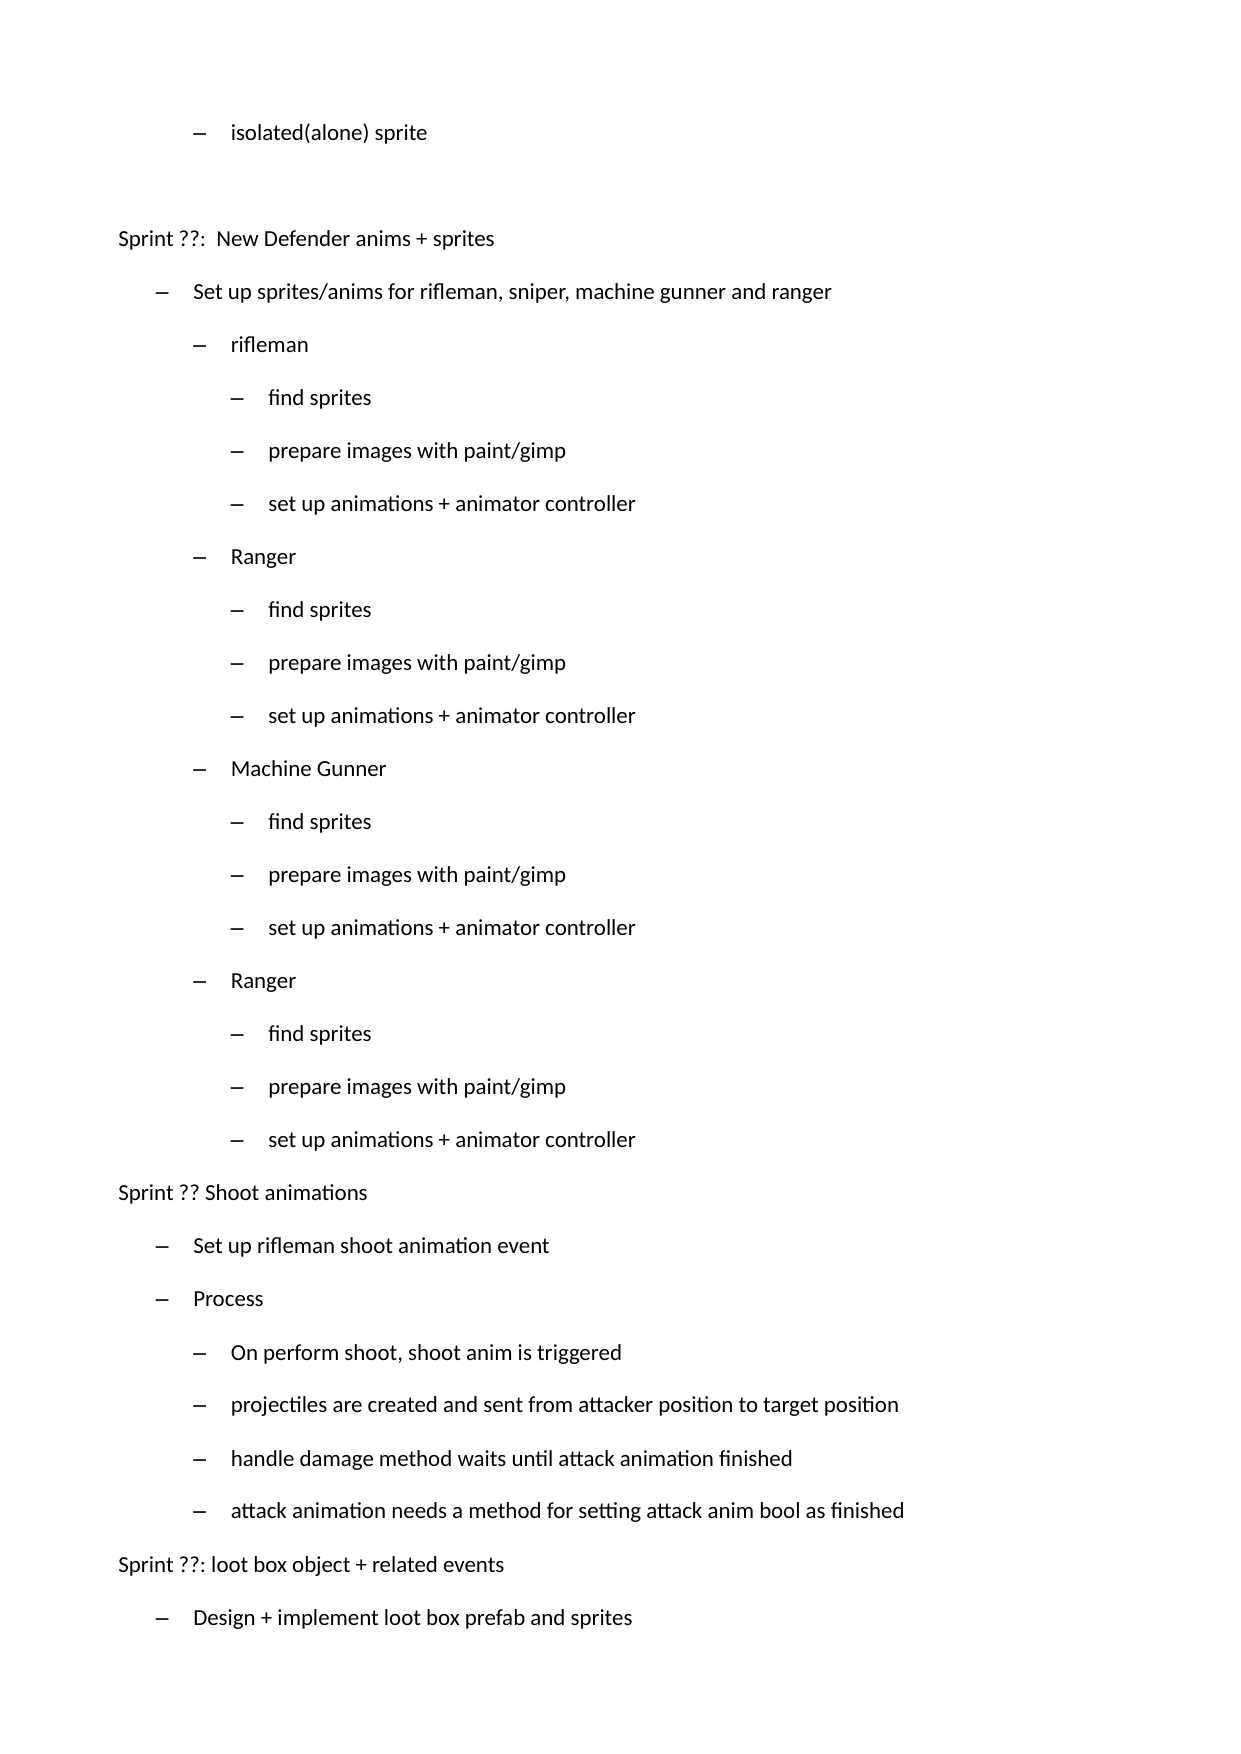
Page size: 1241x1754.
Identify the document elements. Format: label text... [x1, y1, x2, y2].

list set up animations + animator controller [231, 1126, 1122, 1153]
list prepare images with paint/gimp [231, 1072, 1122, 1101]
list Machine Gunner [193, 754, 1122, 782]
list find sprites [231, 595, 1122, 623]
list On perform shoot, shoot anim is triggered [193, 1338, 1122, 1366]
text Sprint ??: New Defender anims + sprites [118, 224, 1122, 252]
text Sprint ??: loot box object + related events [118, 1550, 1122, 1578]
list Design + implement loot box prefab and sprites [156, 1603, 1122, 1631]
list projectiles are created and sent from attacker position to target position [193, 1391, 1122, 1419]
list Ranger [193, 966, 1122, 994]
text Sprint ?? Shoot animations [118, 1178, 1122, 1207]
list prepare images with paint/gimp [231, 436, 1122, 464]
list set up animations + animator controller [231, 701, 1122, 729]
list Ranger [193, 542, 1122, 570]
list set up animations + animator controller [231, 913, 1122, 941]
list prepare images with paint/gimp [231, 860, 1122, 888]
list handle damage method waits until attack animation finished [193, 1444, 1122, 1472]
list find sprites [231, 383, 1122, 411]
list isolated(alone) sprite [193, 118, 1122, 146]
list set up animations + animator controller [231, 489, 1122, 517]
list Set up rifleman shoot animation event [156, 1232, 1122, 1259]
list find sprites [231, 1019, 1122, 1047]
list rifleman [193, 330, 1122, 358]
list prepare images with paint/gimp [231, 648, 1122, 676]
list Process [156, 1284, 1122, 1313]
list attack animation needs a method for setting attack anim bool as finished [193, 1497, 1122, 1525]
list find sprites [231, 807, 1122, 835]
list Set up sprites/anims for rifleman, sniper, machine gunner and ranger [156, 277, 1122, 305]
